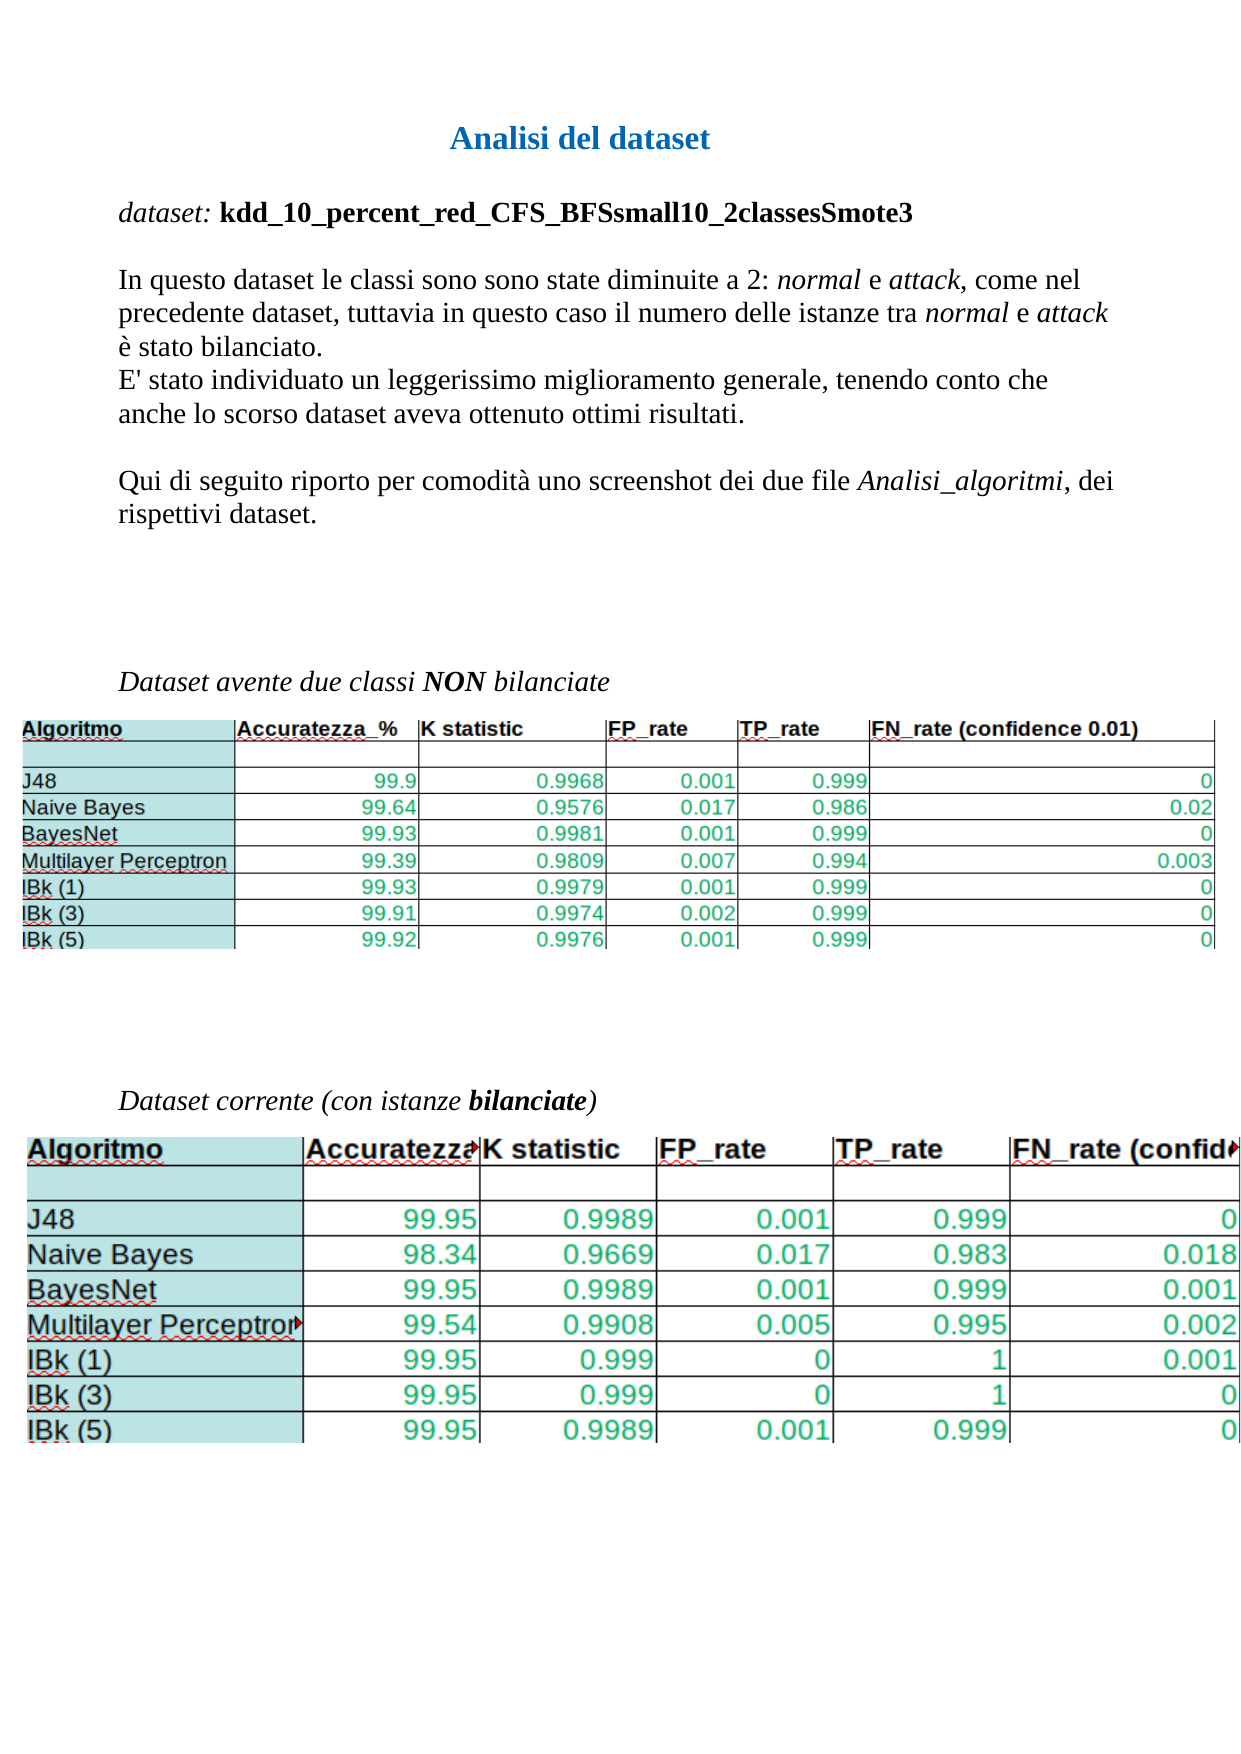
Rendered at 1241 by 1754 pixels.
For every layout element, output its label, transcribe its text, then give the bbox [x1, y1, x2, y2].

text E' stato individuato un leggerissimo miglioramento generale, tenendo conto che anche lo scorso dataset aveva ottenuto ottimi risultati. [118, 362, 1122, 429]
text Dataset corrente (con istanze bilanciate) [118, 1083, 1122, 1116]
text dataset: kdd_10_percent_red_CFS_BFSsmall10_2classesSmote3 [118, 195, 1122, 228]
text In questo dataset le classi sono sono state diminuite a 2: normal e attack, come nel precedente dataset, tuttavia in questo caso il numero delle istanze tra normal e attack è stato bilanciato. [118, 262, 1122, 362]
picture [27, 1137, 1241, 1443]
text Dataset avente due classi NON bilanciate [118, 664, 1122, 698]
text Qui di seguito riporto per comodità uno screenshot dei due file Analisi_algoritmi, dei rispettivi dataset. [118, 463, 1122, 530]
text Analisi del dataset [118, 118, 1122, 156]
